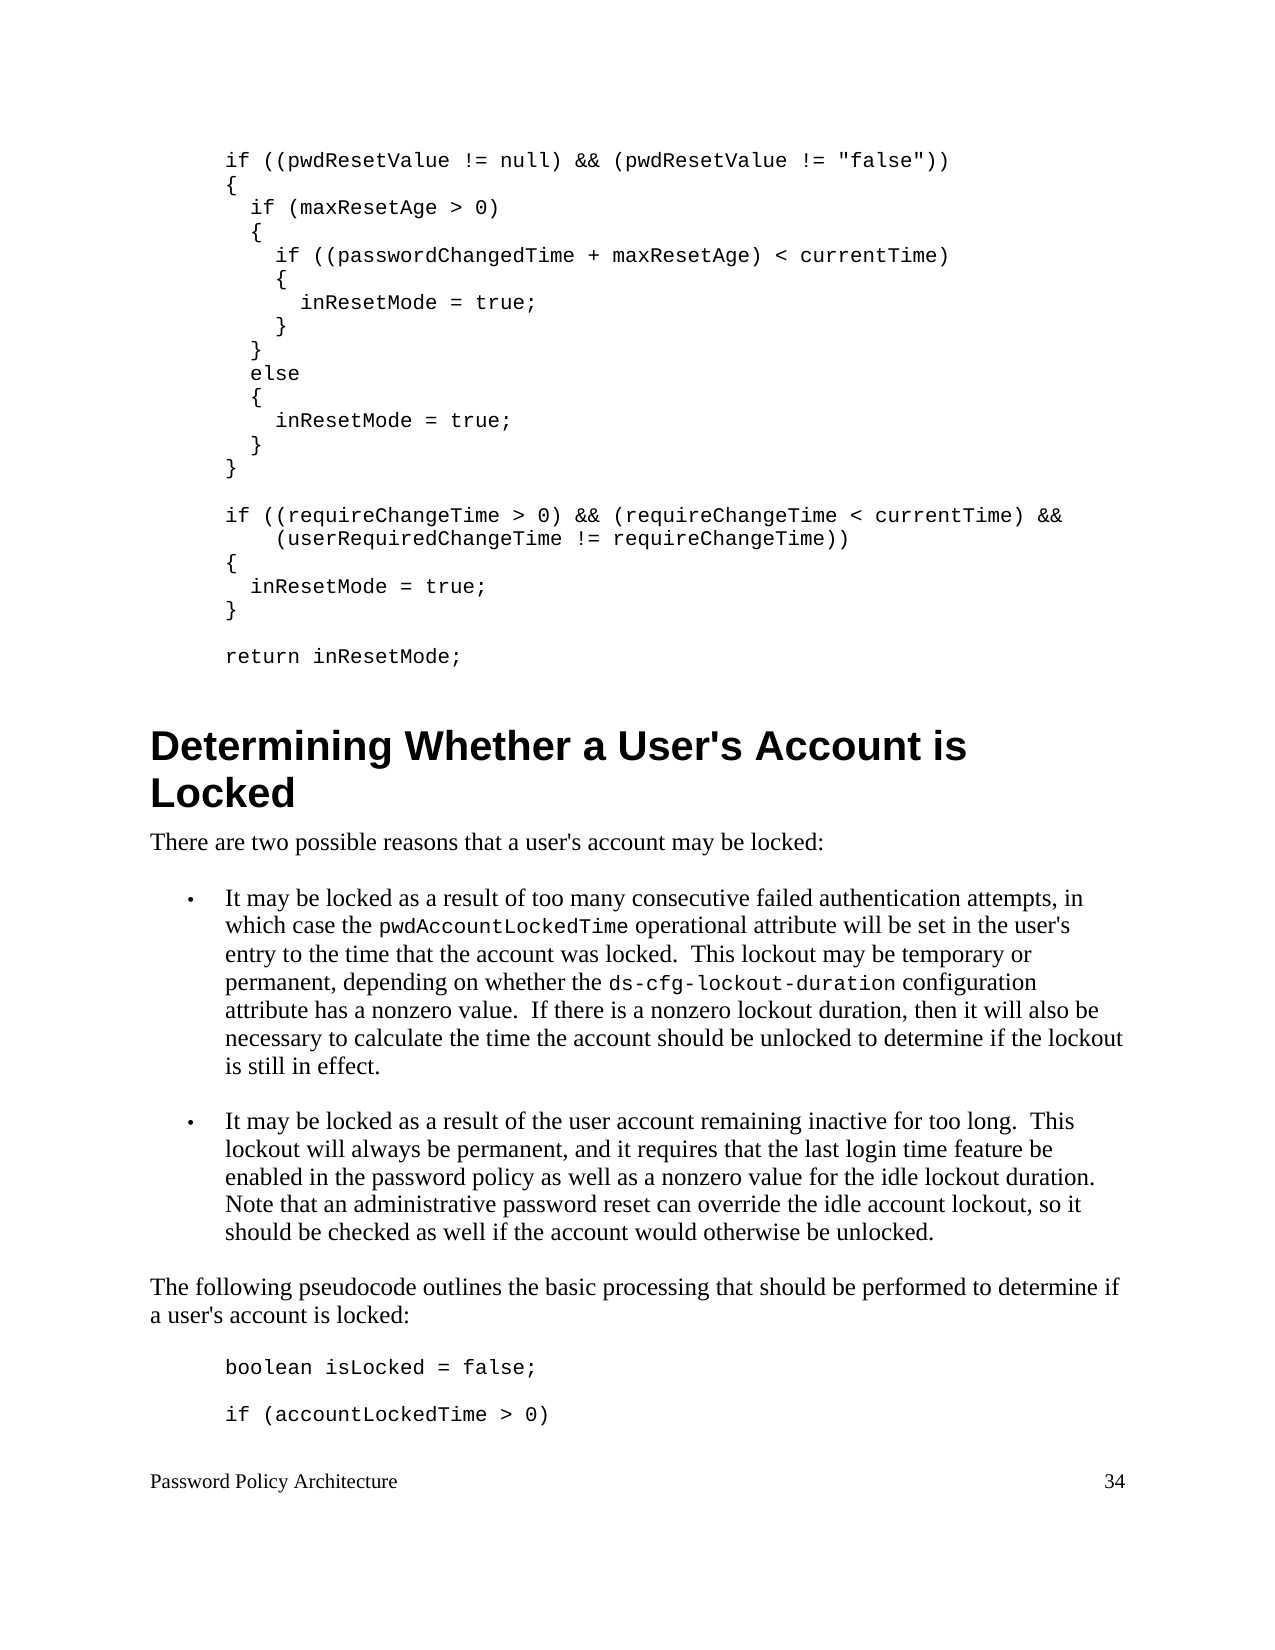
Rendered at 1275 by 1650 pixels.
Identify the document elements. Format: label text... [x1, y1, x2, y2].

text inResetMode = true; [225, 410, 1125, 434]
text } [225, 434, 1125, 457]
subtitle Determining Whether a User's Account is Locked [150, 723, 1125, 816]
text } [225, 599, 1125, 623]
text inResetMode = true; [225, 292, 1125, 316]
text The following pseudocode outlines the basic processing that should be performed to determine if a user's account is locked: [150, 1273, 1125, 1329]
text } [225, 316, 1125, 339]
text There are two possible reasons that a user's account may be locked: [150, 828, 1125, 856]
list It may be locked as a result of too many consecutive failed authentication attempts, in which case the pwdAccountLockedTime operational attribute will be set in the user's entry to the time that the account was locked. This lockout may be temporary or permanent, depending on whether the ds-cfg-lockout-duration configuration attribute has a nonzero value. If there is a nonzero lockout duration, then it will also be necessary to calculate the time the account should be unlocked to determine if the lockout is still in effect. [187, 884, 1125, 1079]
list It may be locked as a result of the user account remaining inactive for too long. This lockout will always be permanent, and it requires that the last login time feature be enabled in the password policy as well as a nonzero value for the idle lockout duration. Note that an administrative password reset can override the idle account lockout, so it should be checked as well if the account would otherwise be unlocked. [187, 1107, 1125, 1246]
text { [225, 221, 1125, 244]
text if (accountLockedTime > 0) [225, 1404, 1125, 1428]
text { [225, 268, 1125, 292]
text if ((passwordChangedTime + maxResetAge) < currentTime) [225, 244, 1125, 268]
text } [225, 457, 1125, 481]
text (userRequiredChangeTime != requireChangeTime)) [225, 528, 1125, 552]
text { [225, 552, 1125, 576]
text return inResetMode; [225, 647, 1125, 670]
text boolean isLocked = false; [225, 1357, 1125, 1380]
text if ((pwdResetValue != null) && (pwdResetValue != "false")) [225, 150, 1125, 174]
text if ((requireChangeTime > 0) && (requireChangeTime < currentTime) && [225, 505, 1125, 528]
text else [225, 363, 1125, 386]
text if (maxResetAge > 0) [225, 197, 1125, 221]
text { [225, 386, 1125, 410]
text inResetMode = true; [225, 576, 1125, 599]
text } [225, 339, 1125, 363]
text { [225, 174, 1125, 197]
